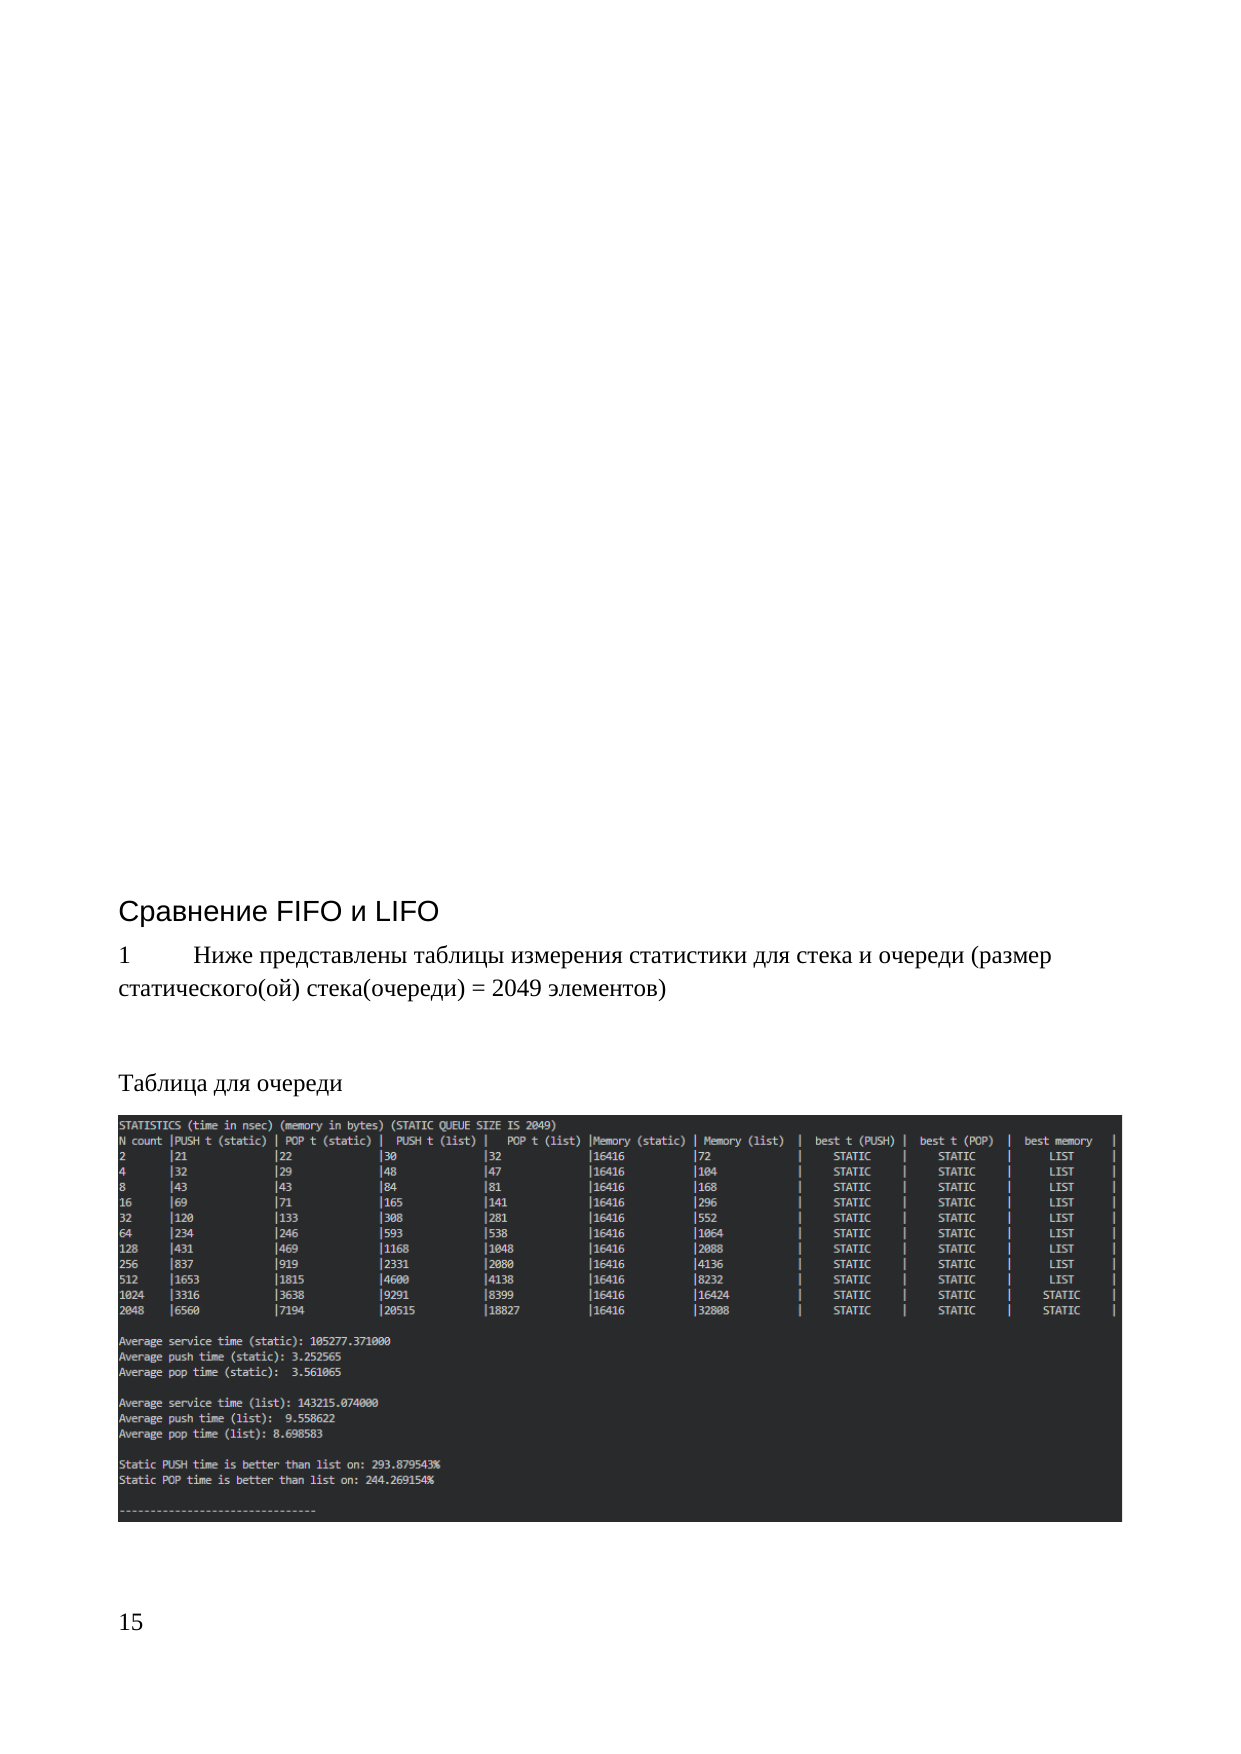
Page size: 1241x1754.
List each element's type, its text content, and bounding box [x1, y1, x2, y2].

picture [118, 1115, 1123, 1522]
subtitle Сравнение FIFO и LIFO [118, 894, 1122, 927]
list Ниже представлены таблицы измерения статистики для стека и очереди (размер статического(ой) стека(очереди) = 2049 элементов) [118, 940, 1122, 1002]
text Таблица для очереди [118, 1068, 1122, 1097]
